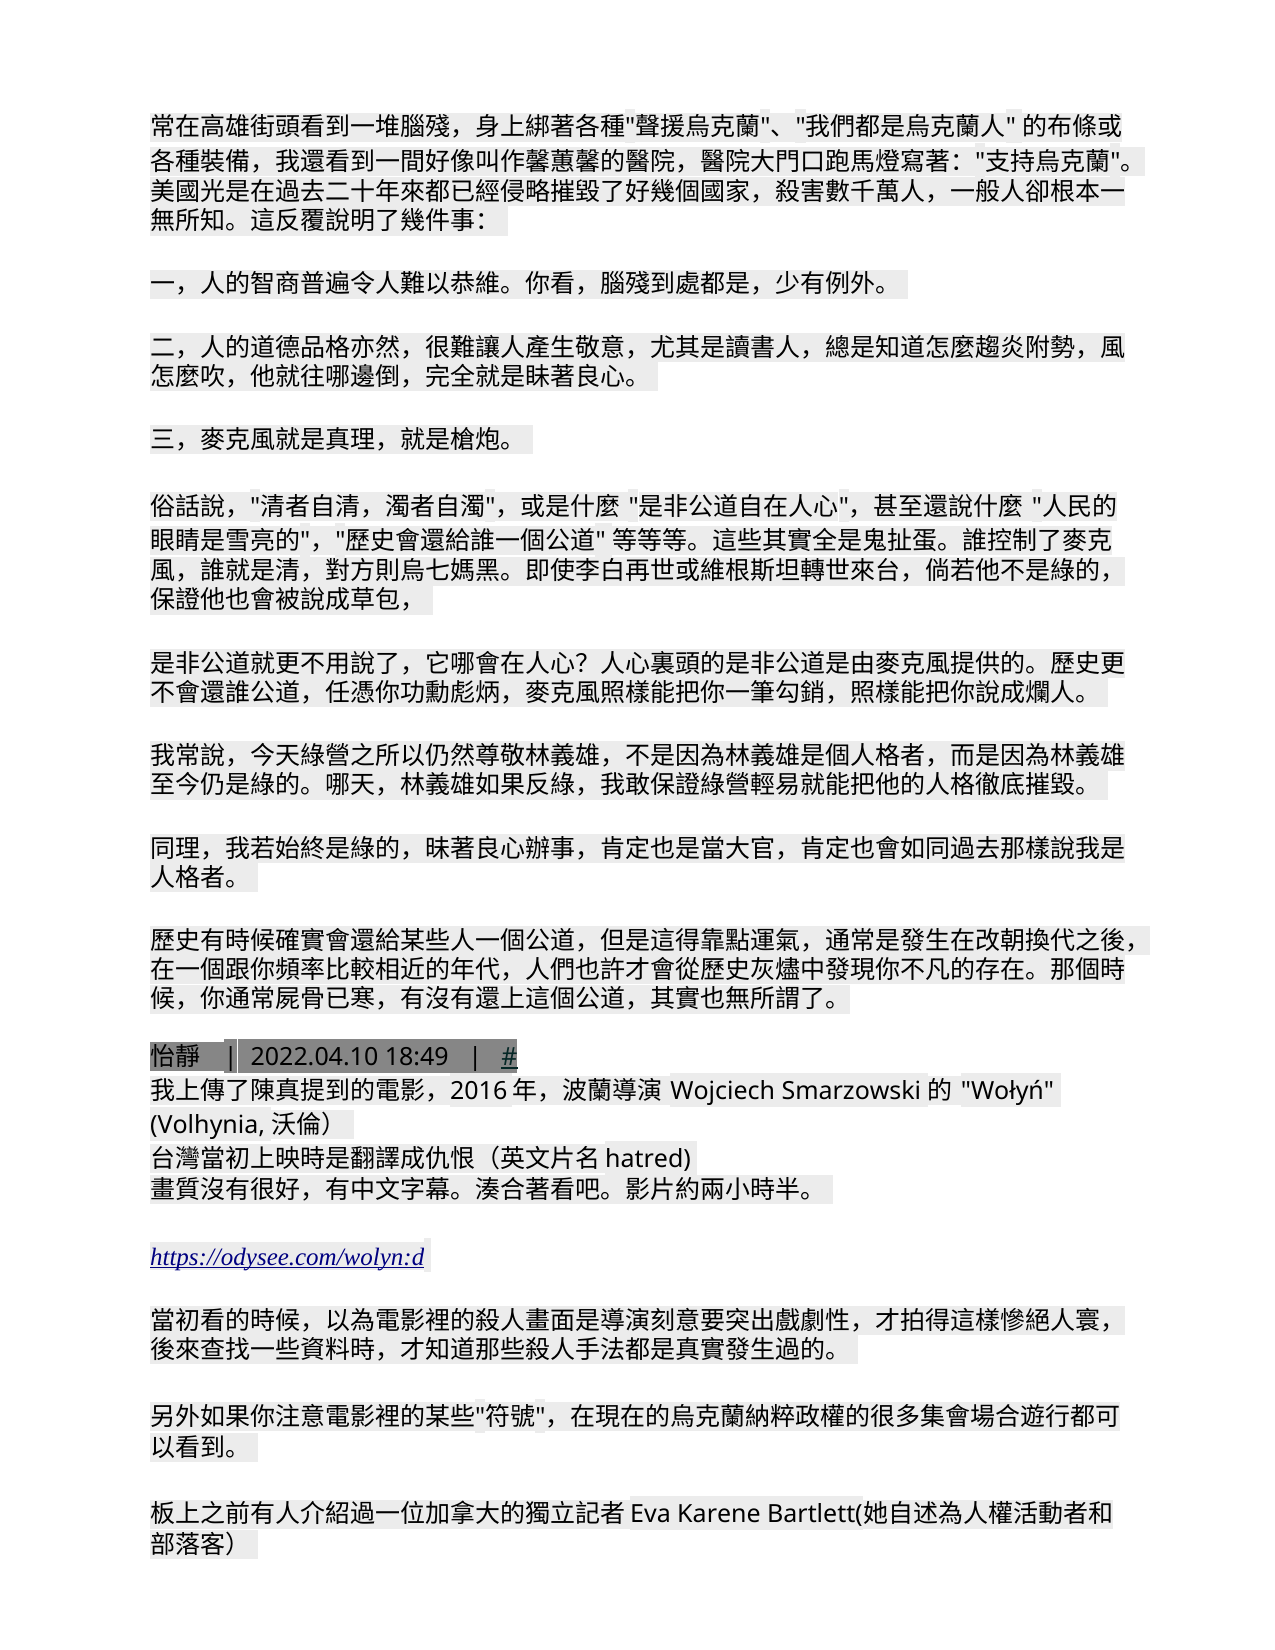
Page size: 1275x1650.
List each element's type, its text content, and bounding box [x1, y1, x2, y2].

text Volhynia這部電影中說，膽敢不聽班德拉的話去殺害自己的波蘭親人、友人、太太、先生或父母或波蘭鄰居或波蘭小孩與婦孺者，"頭上就會吃一顆子彈"。這樣講其實不太對，班德拉是斧頭幫愛好者，喜歡用斧頭砍人，剁手剁腳剁頭或是攔腰剁成兩半，哪會只讓你額頭吃一顆子彈？ 現行由美國於2014年透過暴力政變、推翻民選親俄總統所成立的軍事法西斯獨裁政權，它的國父就是這位撒旦班德拉。但是，主流媒體卻說這些法西斯份子是捍衛民主自由與人權的勇士。一個人得腦殘無知到何種程度，才會相信這樣的鬼話？ 常在高雄街頭看到一堆腦殘，身上綁著各種"聲援烏克蘭"、"我們都是烏克蘭人" 的布條或各種裝備，我還看到一間好像叫作馨蕙馨的醫院，醫院大門口跑馬燈寫著："支持烏克蘭"。美國光是在過去二十年來都已經侵略摧毀了好幾個國家，殺害數千萬人，一般人卻根本一無所知。這反覆說明了幾件事： 一，人的智商普遍令人難以恭維。你看，腦殘到處都是，少有例外。 二，人的道德品格亦然，很難讓人產生敬意，尤其是讀書人，總是知道怎麼趨炎附勢，風怎麼吹，他就往哪邊倒，完全就是眛著良心。 三，麥克風就是真理，就是槍炮。 俗話說，"清者自清，濁者自濁"，或是什麼 "是非公道自在人心"，甚至還說什麼 "人民的眼睛是雪亮的"，"歷史會還給誰一個公道" 等等等。這些其實全是鬼扯蛋。誰控制了麥克風，誰就是清，對方則烏七媽黑。即使李白再世或維根斯坦轉世來台，倘若他不是綠的，保證他也會被說成草包， 是非公道就更不用說了，它哪會在人心？人心裏頭的是非公道是由麥克風提供的。歷史更不會還誰公道，任憑你功勳彪炳，麥克風照樣能把你一筆勾銷，照樣能把你說成爛人。 我常說，今天綠營之所以仍然尊敬林義雄，不是因為林義雄是個人格者，而是因為林義雄至今仍是綠的。哪天，林義雄如果反綠，我敢保證綠營輕易就能把他的人格徹底摧毀。 同理，我若始終是綠的，昧著良心辦事，肯定也是當大官，肯定也會如同過去那樣說我是人格者。 歷史有時候確實會還給某些人一個公道，但是這得靠點運氣，通常是發生在改朝換代之後，在一個跟你頻率比較相近的年代，人們也許才會從歷史灰燼中發現你不凡的存在。那個時候，你通常屍骨已寒，有沒有還上這個公道，其實也無所謂了。 [150, 75, 1125, 1014]
text 怡靜 | 2022.04.10 18:49 | # [150, 1039, 1125, 1073]
text 我上傳了陳真提到的電影，2016年，波蘭導演 Wojciech Smarzowski 的 "Wołyń" (Volhynia, 沃倫） 台灣當初上映時是翻譯成仇恨（英文片名hatred) 畫質沒有很好，有中文字幕。湊合著看吧。影片約兩小時半。 https://odysee.com/wolyn:d 當初看的時候，以為電影裡的殺人畫面是導演刻意要突出戲劇性，才拍得這樣慘絕人寰，後來查找一些資料時，才知道那些殺人手法都是真實發生過的。 另外如果你注意電影裡的某些"符號"，在現在的烏克蘭納粹政權的很多集會場合遊行都可以看到。 板上之前有人介紹過一位加拿大的獨立記者Eva Karene Bartlett(她自述為人權活動者和部落客） 最近寫了一篇文章，他們看到聽到事實真相，卻選擇說謊(They Saw and Heard the Truth — Then Lied About It: Media on Donbass Delegation Omitted Mention of Ukraine’s 8 Year War on the Autonomous Republics) http://shorturl.at/arAEM 文中敘述了基輔納粹政權這８年來是如何殘害殺戮烏東地區的老百姓，文中也提到許多手法都跟敘利亞的恐怖份子作法如出一徹。 她在2019年曾造訪頓巴斯地區，此次是再度造訪。 http://shorturl.at/jGPRS 陳真提到的Scott Ritter，前聯合國首席武器檢查官，在兩週前接受了獨立媒體The Grayzone 的專訪，這段訪問很長，有2小時43分鐘，如果你英文還可以，非常推薦一聽。即便是講俄烏衝突的軍情分析，你沒有任何軍事背景常識也可以聽得懂。 https://youtu.be/OSkpIq3T-Zc 另外這一段訪談是５天前接受另一個自媒體的專訪，訪談快結束時有提到台海衝突的問題（不過私以為Scott對歐洲事務可能比較了解，亞洲這邊不是那麼清楚實際的癥結點所在，不過他也說了，他希望不要把他的話視為真理，還是應該自行去調查研究，找尋答案） https://youtu.be/SN7o-ThhFfY [150, 1073, 1125, 1559]
